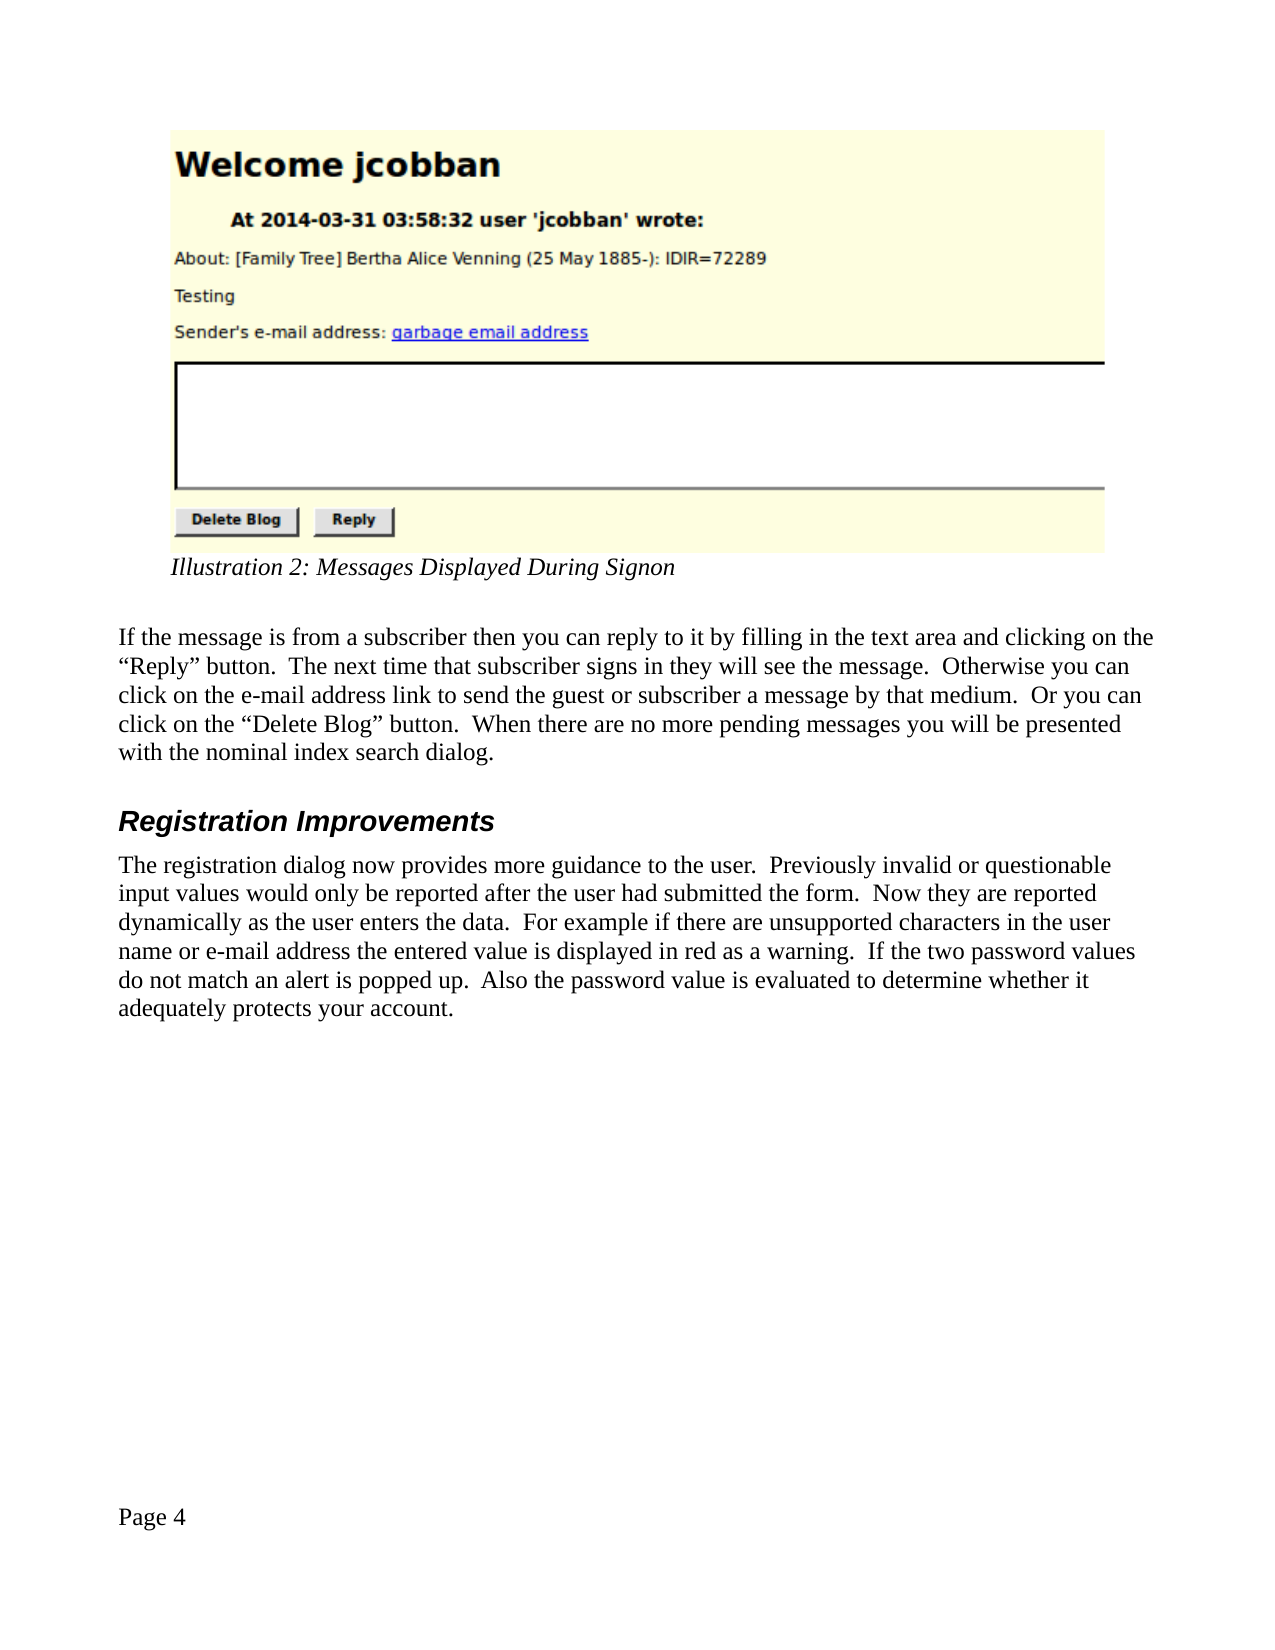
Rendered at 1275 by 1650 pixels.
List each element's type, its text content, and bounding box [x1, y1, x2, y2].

subtitle Registration Improvements [118, 804, 1157, 837]
text The registration dialog now provides more guidance to the user. Previously invalid or questionable input values would only be reported after the user had submitted the form. Now they are reported dynamically as the user enters the data. For example if there are unsupported characters in the user name or e-mail address the entered value is displayed in red as a warning. If the two password values do not match an alert is popped up. Also the password value is evaluated to determine whether it adequately protects your account. [118, 850, 1157, 1022]
picture [170, 130, 1105, 553]
text If the message is from a subscriber then you can reply to it by filling in the text area and clicking on the “Reply” button. The next time that subscriber signs in they will see the message. Otherwise you can click on the e-mail address link to send the guest or subscriber a message by that medium. Or you can click on the “Delete Blog” button. When there are no more pending messages you will be presented with the nominal index search dialog. [118, 622, 1157, 766]
text Illustration 2: Messages Displayed During Signon [170, 553, 1105, 581]
